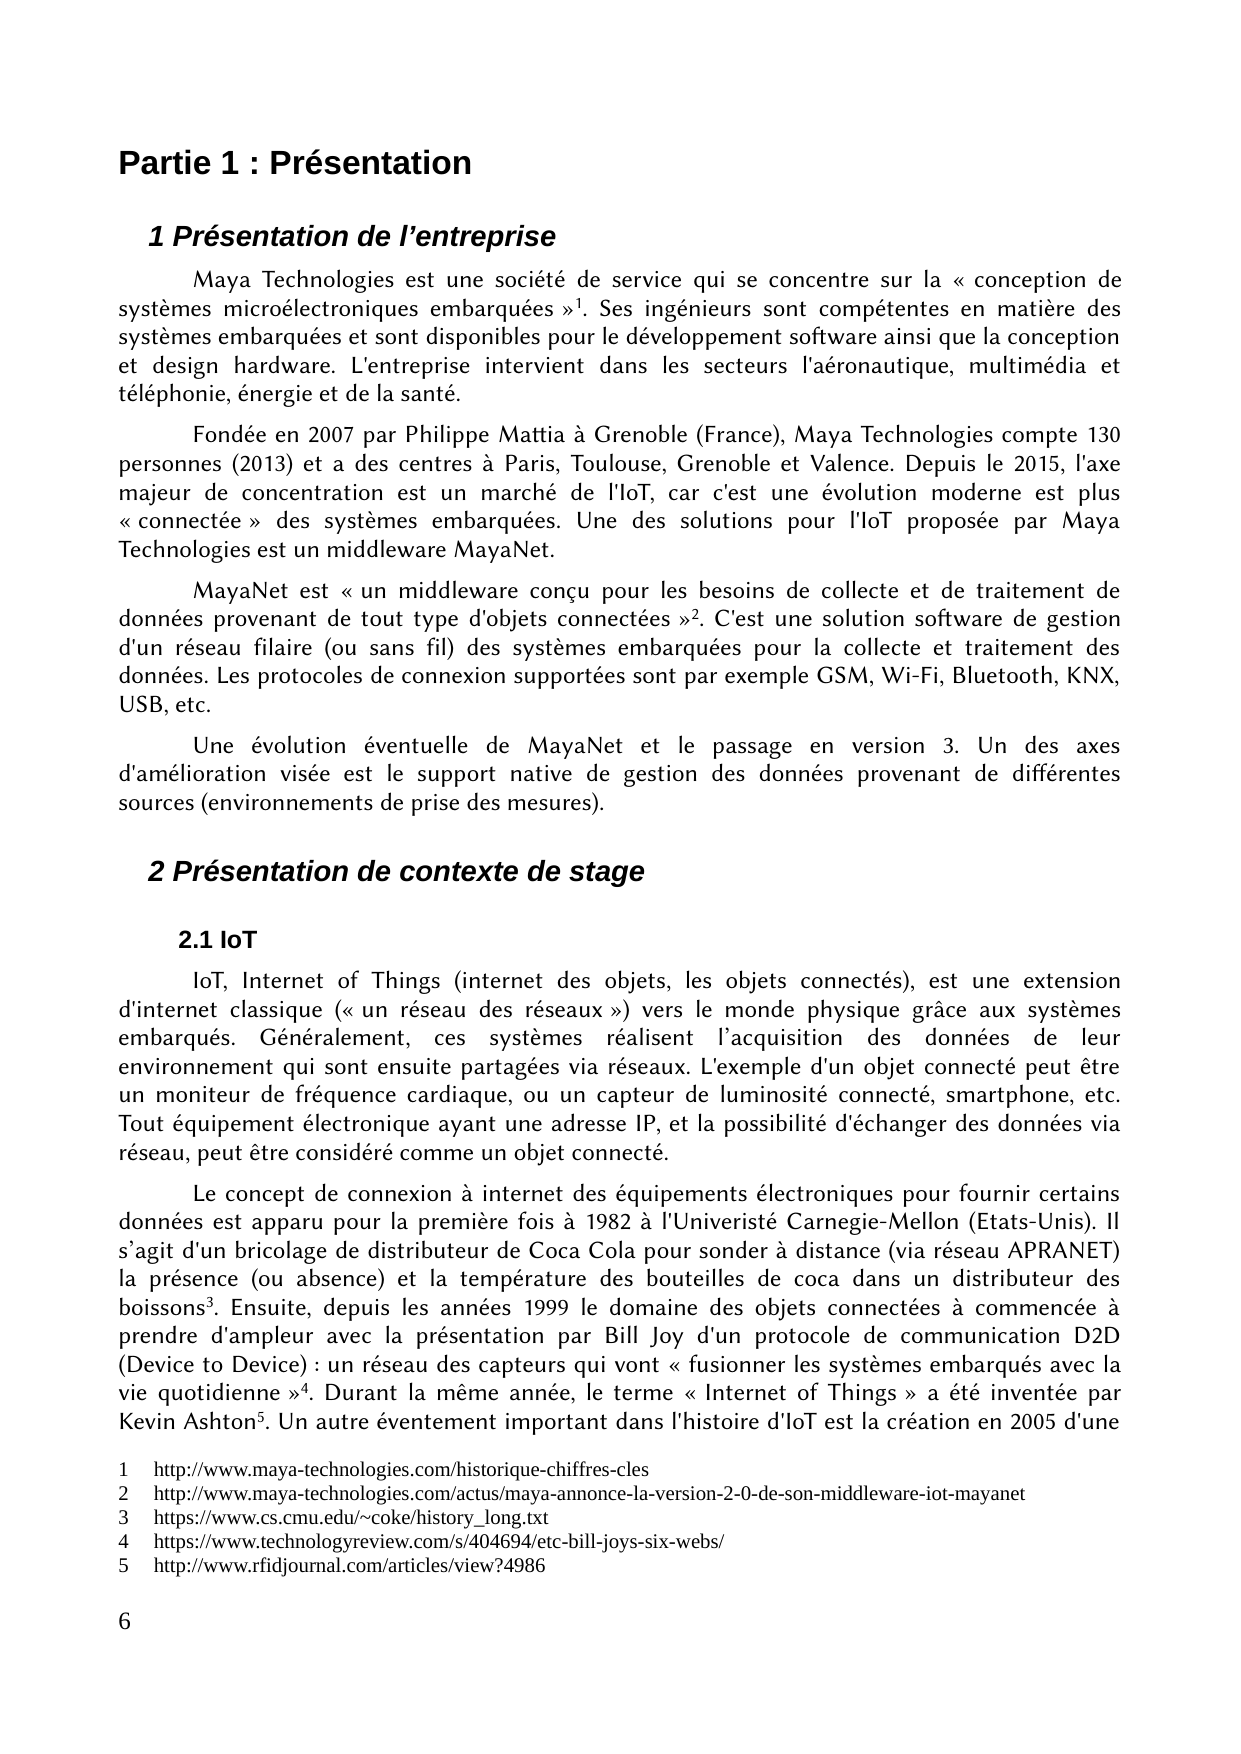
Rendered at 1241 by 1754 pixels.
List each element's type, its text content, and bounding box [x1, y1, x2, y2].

text https://www.technologyreview.com/s/404694/etc-bill-joys-six-webs/ [118, 1529, 1122, 1553]
text http://www.rfidjournal.com/articles/view?4986 [118, 1553, 1122, 1577]
text MayaNet est « un middleware conçu pour les besoins de collecte et de traitement de données provenant de tout type d'objets connectées ». C'est une solution software de gestion d'un réseau filaire (ou sans fil) des systèmes embarquées pour la collecte et traitement des données. Les protocoles de connexion supportées sont par exemple GSM, Wi-Fi, Bluetooth, KNX, USB, etc. [118, 576, 1122, 718]
subtitle Partie 1 : Présentation [118, 143, 1122, 182]
text Fondée en 2007 par Philippe Mattia à Grenoble (France), Maya Technologies compte 130 personnes (2013) et a des centres à Paris, Toulouse, Grenoble et Valence. Depuis le 2015, l'axe majeur de concentration est un marché de l'IoT, car c'est une évolution moderne est plus « connectée » des systèmes embarquées. Une des solutions pour l'IoT proposée par Maya Technologies est un middleware MayaNet. [118, 421, 1122, 563]
text https://www.cs.cmu.edu/~coke/history_long.txt [118, 1505, 1122, 1529]
text Le concept de connexion à internet des équipements électroniques pour fournir certains données est apparu pour la première fois à 1982 à l'Univeristé Carnegie-Mellon (Etats-Unis). Il s’agit d'un bricolage de distributeur de Coca Cola pour sonder à distance (via réseau APRANET) la présence (ou absence) et la température des bouteilles de coca dans un distributeur des boissons. Ensuite, depuis les années 1999 le domaine des objets connectées à commencée à prendre d'ampleur avec la présentation par Bill Joy d'un protocole de communication D2D (Device to Device) : un réseau des capteurs qui vont « fusionner les systèmes embarqués avec la vie quotidienne ». Durant la même année, le terme « Internet of Things » a été inventée par Kevin Ashton. Un autre éventement important dans l'histoire d'IoT est la création en 2005 d'une [118, 1179, 1122, 1436]
text Une évolution éventuelle de MayaNet et le passage en version 3. Un des axes d'amélioration visée est le support native de gestion des données provenant de différentes sources (environnements de prise des mesures). [118, 731, 1122, 817]
text Maya Technologies est une société de service qui se concentre sur la « conception de systèmes microélectroniques embarquées ». Ses ingénieurs sont compétentes en matière des systèmes embarquées et sont disponibles pour le développement software ainsi que la conception et design hardware. L'entreprise intervient dans les secteurs l'aéronautique, multimédia et téléphonie, énergie et de la santé. [118, 265, 1122, 408]
text IoT, Internet of Things (internet des objets, les objets connectés), est une extension d'internet classique (« un réseau des réseaux ») vers le monde physique grâce aux systèmes embarqués. Généralement, ces systèmes réalisent l’acquisition des données de leur environnement qui sont ensuite partagées via réseaux. L'exemple d'un objet connecté peut être un moniteur de fréquence cardiaque, ou un capteur de luminosité connecté, smartphone, etc. Tout équipement électronique ayant une adresse IP, et la possibilité d'échanger des données via réseau, peut être considéré comme un objet connecté. [118, 966, 1122, 1166]
subtitle Présentation de contexte de stage [118, 854, 1122, 888]
subtitle Présentation de l’entreprise [118, 219, 1122, 253]
subtitle IoT [118, 925, 1122, 954]
text http://www.maya-technologies.com/historique-chiffres-cles [118, 1457, 1122, 1481]
text http://www.maya-technologies.com/actus/maya-annonce-la-version-2-0-de-son-middleware-iot-mayanet [118, 1481, 1122, 1505]
